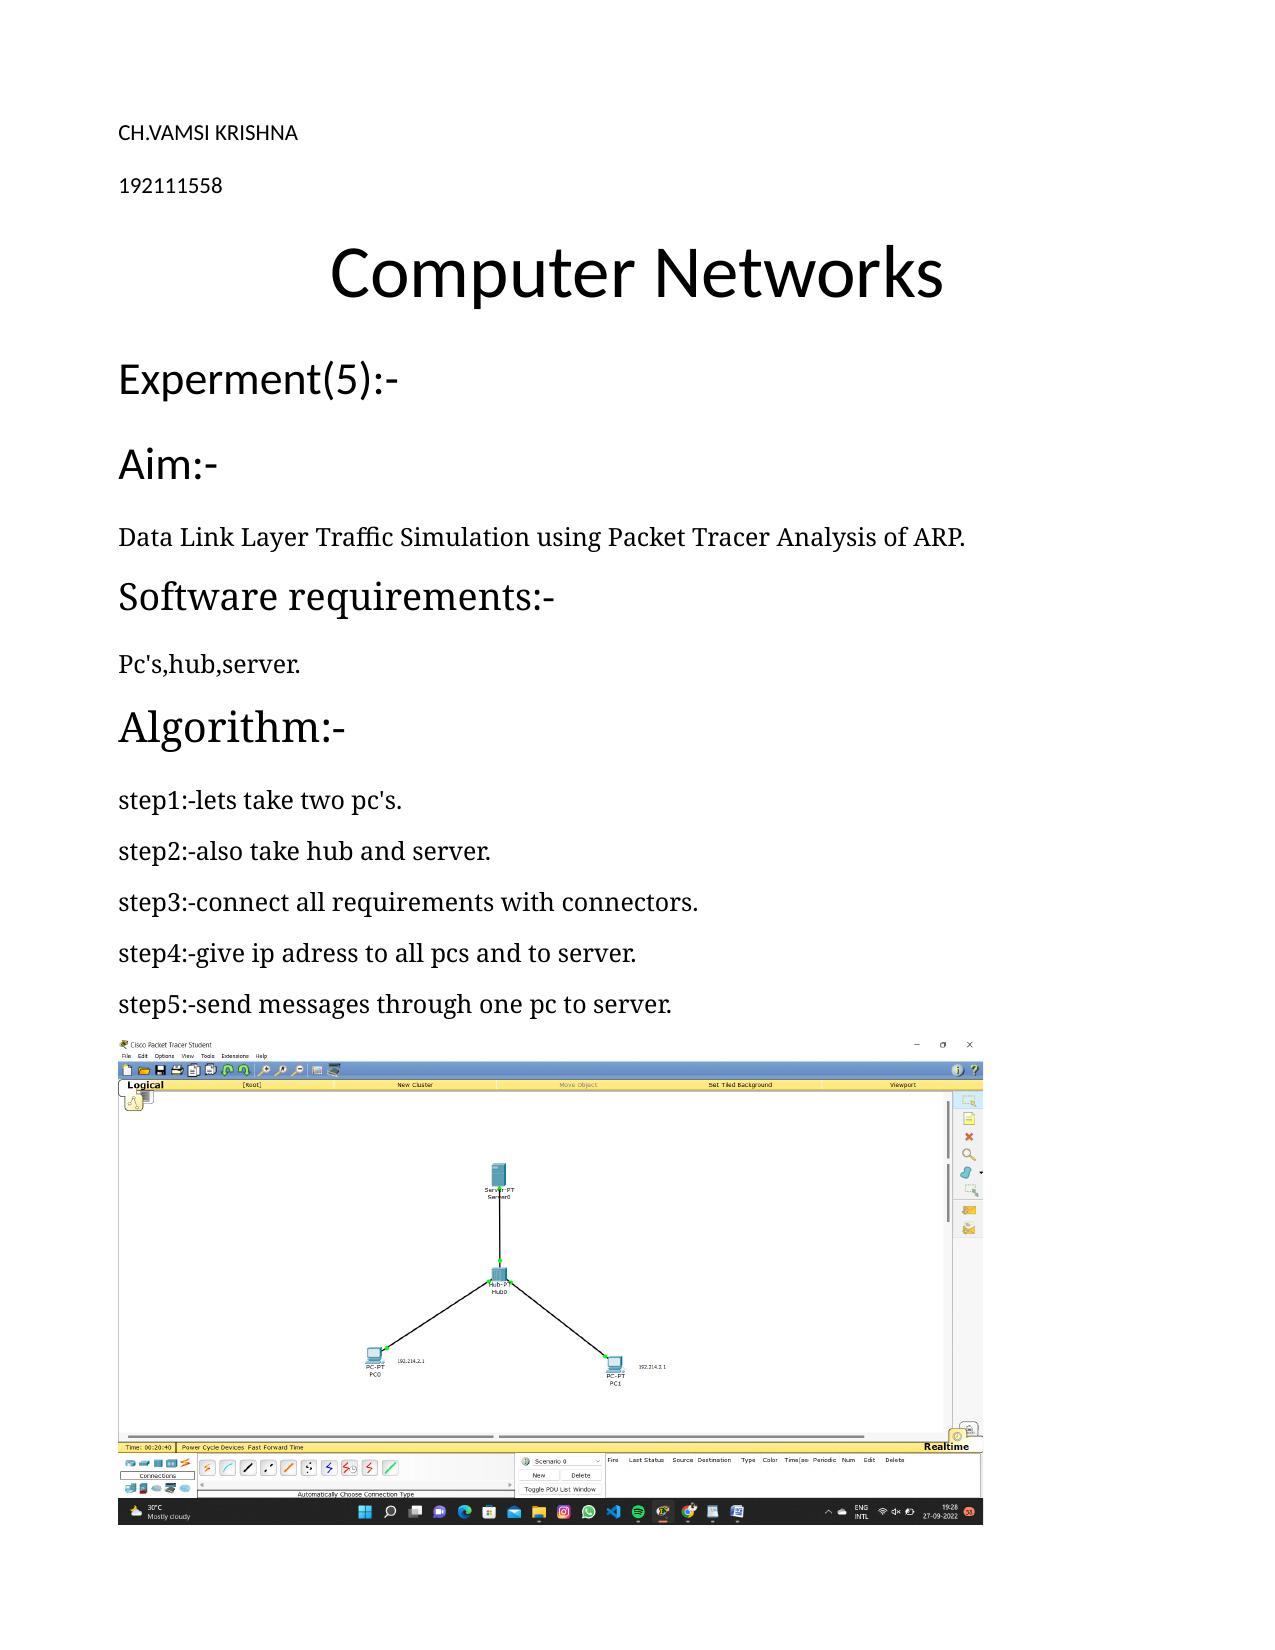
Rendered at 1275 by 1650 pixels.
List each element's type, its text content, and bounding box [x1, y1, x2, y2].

text step1:-lets take two pc's. [118, 783, 1157, 817]
text Aim:- [118, 435, 1157, 491]
text step5:-send messages through one pc to server. [118, 987, 1157, 1021]
text Software requirements:- [118, 570, 1157, 621]
text step4:-give ip adress to all pcs and to server. [118, 936, 1157, 970]
text Algorithm:- [118, 698, 1157, 754]
text step3:-connect all requirements with connectors. [118, 885, 1157, 919]
text Experment(5):- [118, 350, 1157, 406]
text Pc's,hub,server. [118, 647, 1157, 681]
text Data Link Layer Traffic Simulation using Packet Tracer Analysis of ARP. [118, 519, 1157, 553]
text 192111558 [118, 171, 1157, 199]
text Computer Networks [118, 224, 1157, 316]
text step2:-also take hub and server. [118, 834, 1157, 868]
text CH.VAMSI KRISHNA [118, 118, 1157, 146]
